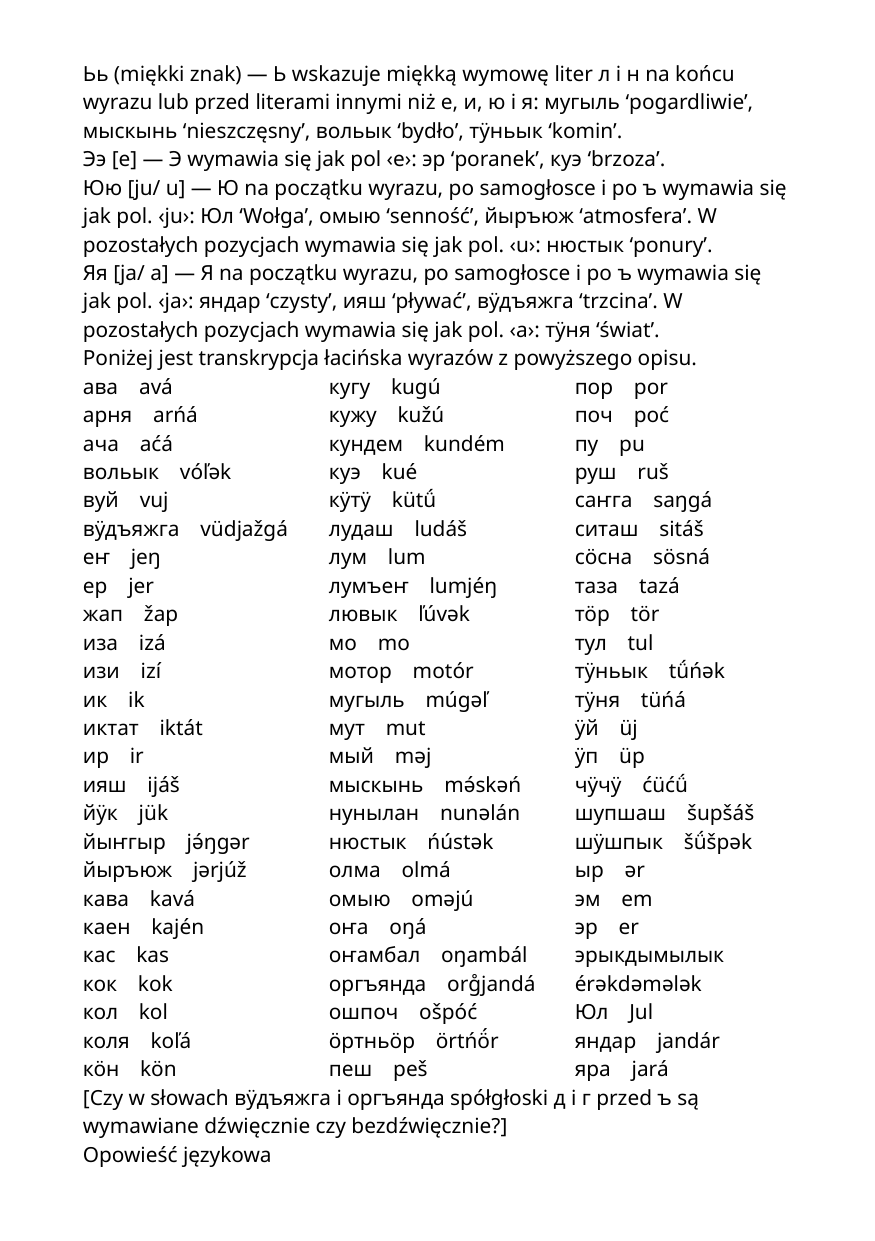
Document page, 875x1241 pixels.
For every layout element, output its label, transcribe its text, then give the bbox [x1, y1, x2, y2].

text Ьь (miękki znak) — Ь wskazuje miękką wymowę liter л i н na końcu wyrazu lub przed literami innymi niż е, и, ю i я: мугыль ‘pogardliwie’, мыскынь ‘nieszczęsny’, вольык ‘bydło’, тӱньык ‘komin’. [83, 59, 791, 144]
text тӱня tüńá [574, 685, 791, 713]
text руш ruš [574, 457, 791, 486]
text арня arńá [83, 400, 299, 429]
text ава avá [83, 372, 299, 400]
text вольык vóľək [83, 457, 299, 486]
text тӱньык tǘńək [574, 656, 791, 685]
text ер jer [83, 571, 299, 599]
text тӧр tör [574, 599, 791, 628]
text шӱшпык šǘšpək [574, 827, 791, 855]
text ӱп üp [574, 742, 791, 770]
text тул tul [574, 628, 791, 656]
text йыръюж jərjúž [83, 855, 299, 884]
text ача aćá [83, 429, 299, 457]
text оҥамбал oŋambál [329, 941, 545, 969]
text поч poć [574, 400, 791, 429]
text олма olmá [329, 855, 545, 884]
text ӱй üj [574, 713, 791, 742]
text лювык ľúvək [329, 599, 545, 628]
text ик ik [83, 685, 299, 713]
text лум lum [329, 542, 545, 571]
text чӱчӱ ćüćǘ [574, 770, 791, 798]
text Юл Jul [574, 997, 791, 1026]
text йӱк jük [83, 798, 299, 827]
text пеш peš [329, 1054, 545, 1083]
text ошпоч ošpóć [329, 997, 545, 1026]
text вуй vuj [83, 486, 299, 514]
text нунылан nunəlán [329, 798, 545, 827]
text ӧртньӧр örtńö́r [329, 1026, 545, 1054]
text кӱтӱ kütǘ [329, 486, 545, 514]
text йыҥгыр jə́ŋgər [83, 827, 299, 855]
text пор por [574, 372, 791, 400]
text Яя [ja/ a] — Я na początku wyrazu, po samogłosce i po ъ wymawia się jak pol. ‹ja›: яндар ‘czysty’, ияш ‘pływać’, вӱдъяжга ‘trzcina’. W pozostałych pozycjach wymawia się jak pol. ‹a›: тӱня ‘świat’. [83, 258, 791, 343]
text мо mo [329, 628, 545, 656]
text мугыль múgəľ [329, 685, 545, 713]
text кас kas [83, 941, 299, 969]
text иктат iktát [83, 713, 299, 742]
text кӧн kön [83, 1054, 299, 1083]
text оҥа oŋá [329, 912, 545, 941]
text вӱдъяжга vüdjažgá [83, 514, 299, 542]
text каен kajén [83, 912, 299, 941]
text кол kol [83, 997, 299, 1026]
text Юю [ju/ u] — Ю na początku wyrazu, po samogłosce i po ъ wymawia się jak pol. ‹ju›: Юл ‘Wołga’, омыю ‘senność’, йыръюж ‘atmosfera’. W pozostałych pozycjach wymawia się jak pol. ‹u›: нюстык ‘ponury’. [83, 173, 791, 258]
text мыскынь mə́skəń [329, 770, 545, 798]
text иза izá [83, 628, 299, 656]
text кугу kugú [329, 372, 545, 400]
text Opowieść językowa [83, 1140, 791, 1168]
text ыр ər [574, 855, 791, 884]
text ситаш sitáš [574, 514, 791, 542]
text коля koľá [83, 1026, 299, 1054]
text мотор motór [329, 656, 545, 685]
text ир ir [83, 742, 299, 770]
text саҥга saŋgá [574, 486, 791, 514]
text оргъянда org̊jandá [329, 969, 545, 997]
text эм em [574, 884, 791, 912]
text кужу kužú [329, 400, 545, 429]
text шупшаш šupšáš [574, 798, 791, 827]
text еҥ jeŋ [83, 542, 299, 571]
text омыю oməjú [329, 884, 545, 912]
text лудаш ludáš [329, 514, 545, 542]
text пу pu [574, 429, 791, 457]
text изи izí [83, 656, 299, 685]
text [Czy w słowach вӱдъяжга i оргъянда spółgłoski д i г przed ъ są wymawiane dźwięcznie czy bezdźwięcznie?] [83, 1083, 791, 1140]
text жап žap [83, 599, 299, 628]
text лумъеҥ lumjéŋ [329, 571, 545, 599]
text Poniżej jest transkrypcja łacińska wyrazów z powyższego opisu. [83, 343, 791, 372]
text эрыкдымылык érəkdəmələk [574, 941, 791, 997]
text куэ kué [329, 457, 545, 486]
text кундем kundém [329, 429, 545, 457]
text мут mut [329, 713, 545, 742]
text кава kavá [83, 884, 299, 912]
text мый məj [329, 742, 545, 770]
text яра jará [574, 1054, 791, 1083]
text Ээ [e] — Э wymawia się jak pol ‹e›: эр ‘poranek’, куэ ‘brzoza’. [83, 144, 791, 173]
text таза tazá [574, 571, 791, 599]
text яндар jandár [574, 1026, 791, 1054]
text эр er [574, 912, 791, 941]
text нюстык ńústək [329, 827, 545, 855]
text сӧсна sösná [574, 542, 791, 571]
text ияш ijáš [83, 770, 299, 798]
text кок kok [83, 969, 299, 997]
